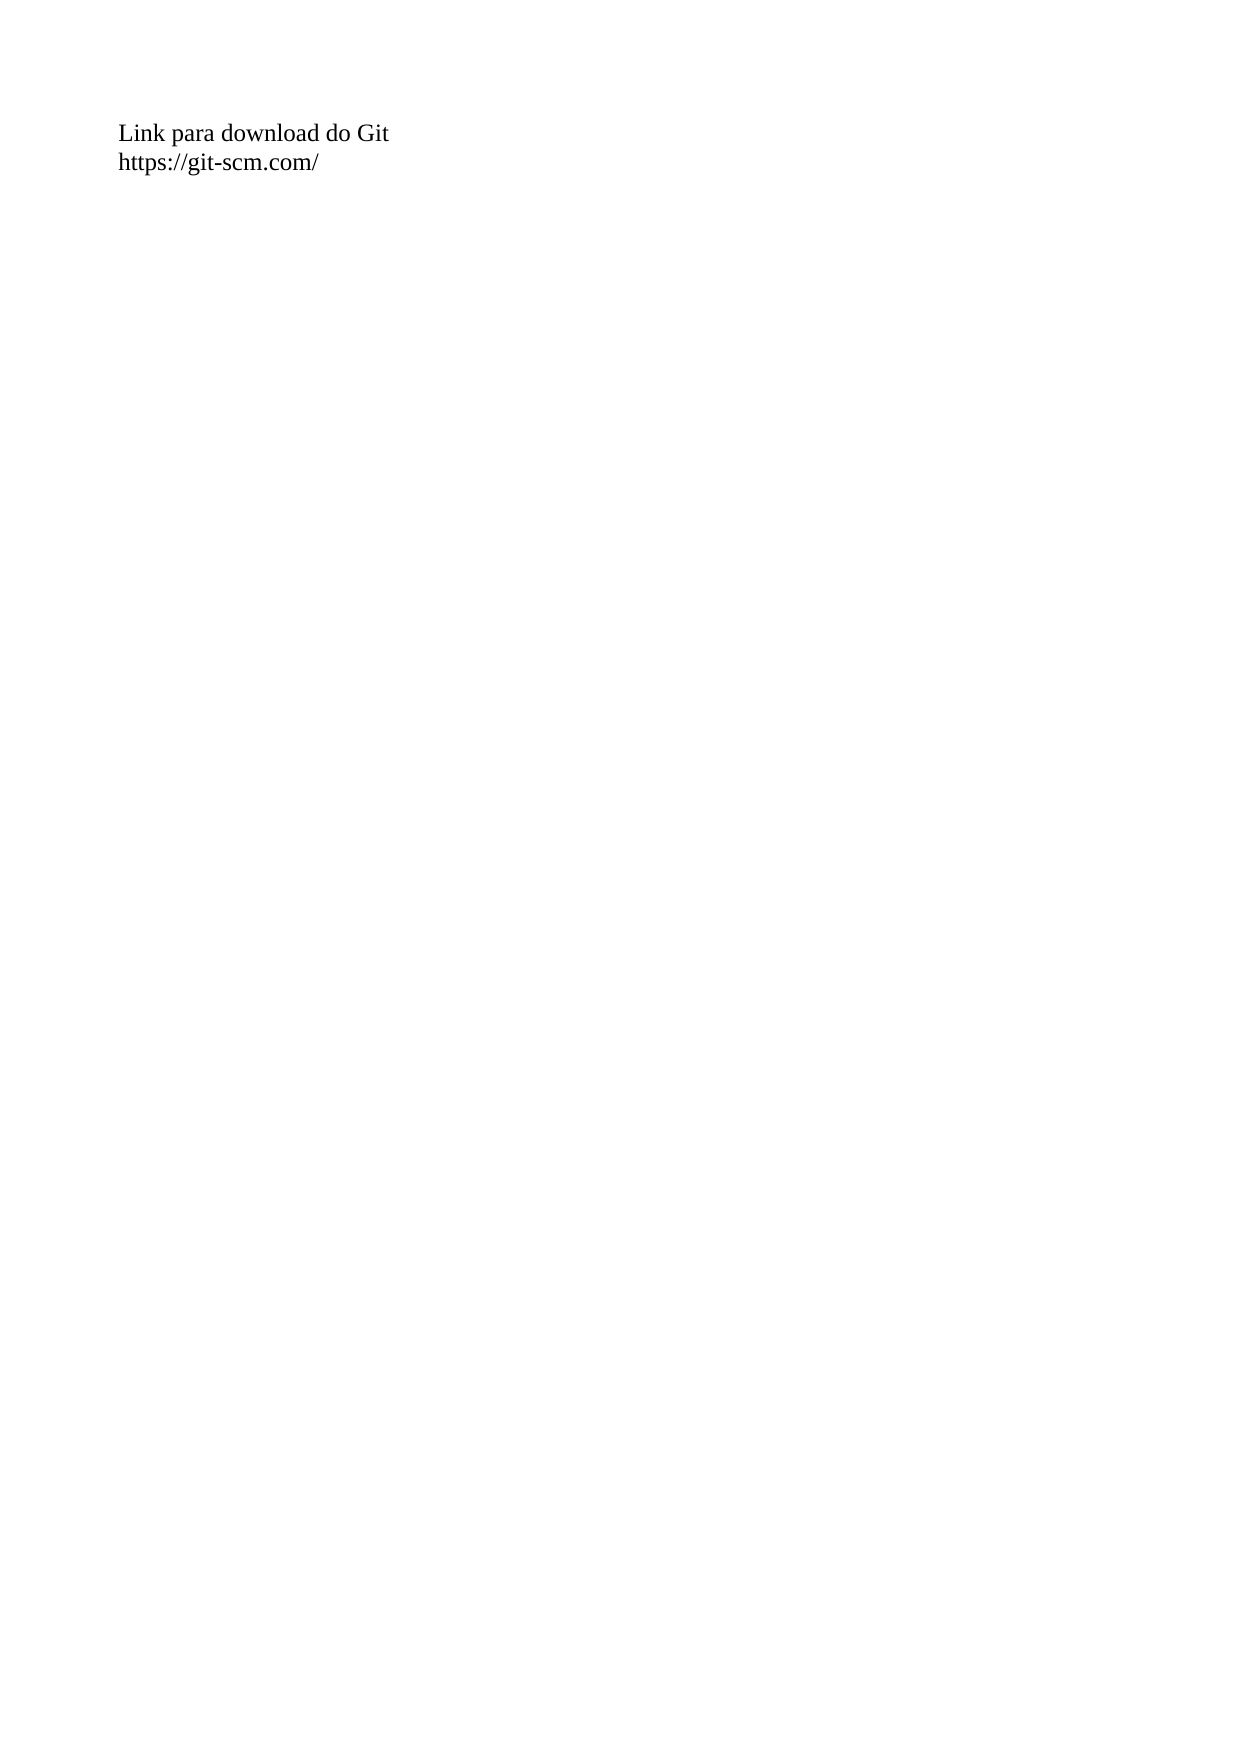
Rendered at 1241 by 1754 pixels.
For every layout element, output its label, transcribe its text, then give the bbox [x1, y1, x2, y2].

text https://git-scm.com/ [118, 147, 1122, 176]
text Link para download do Git [118, 118, 1122, 147]
